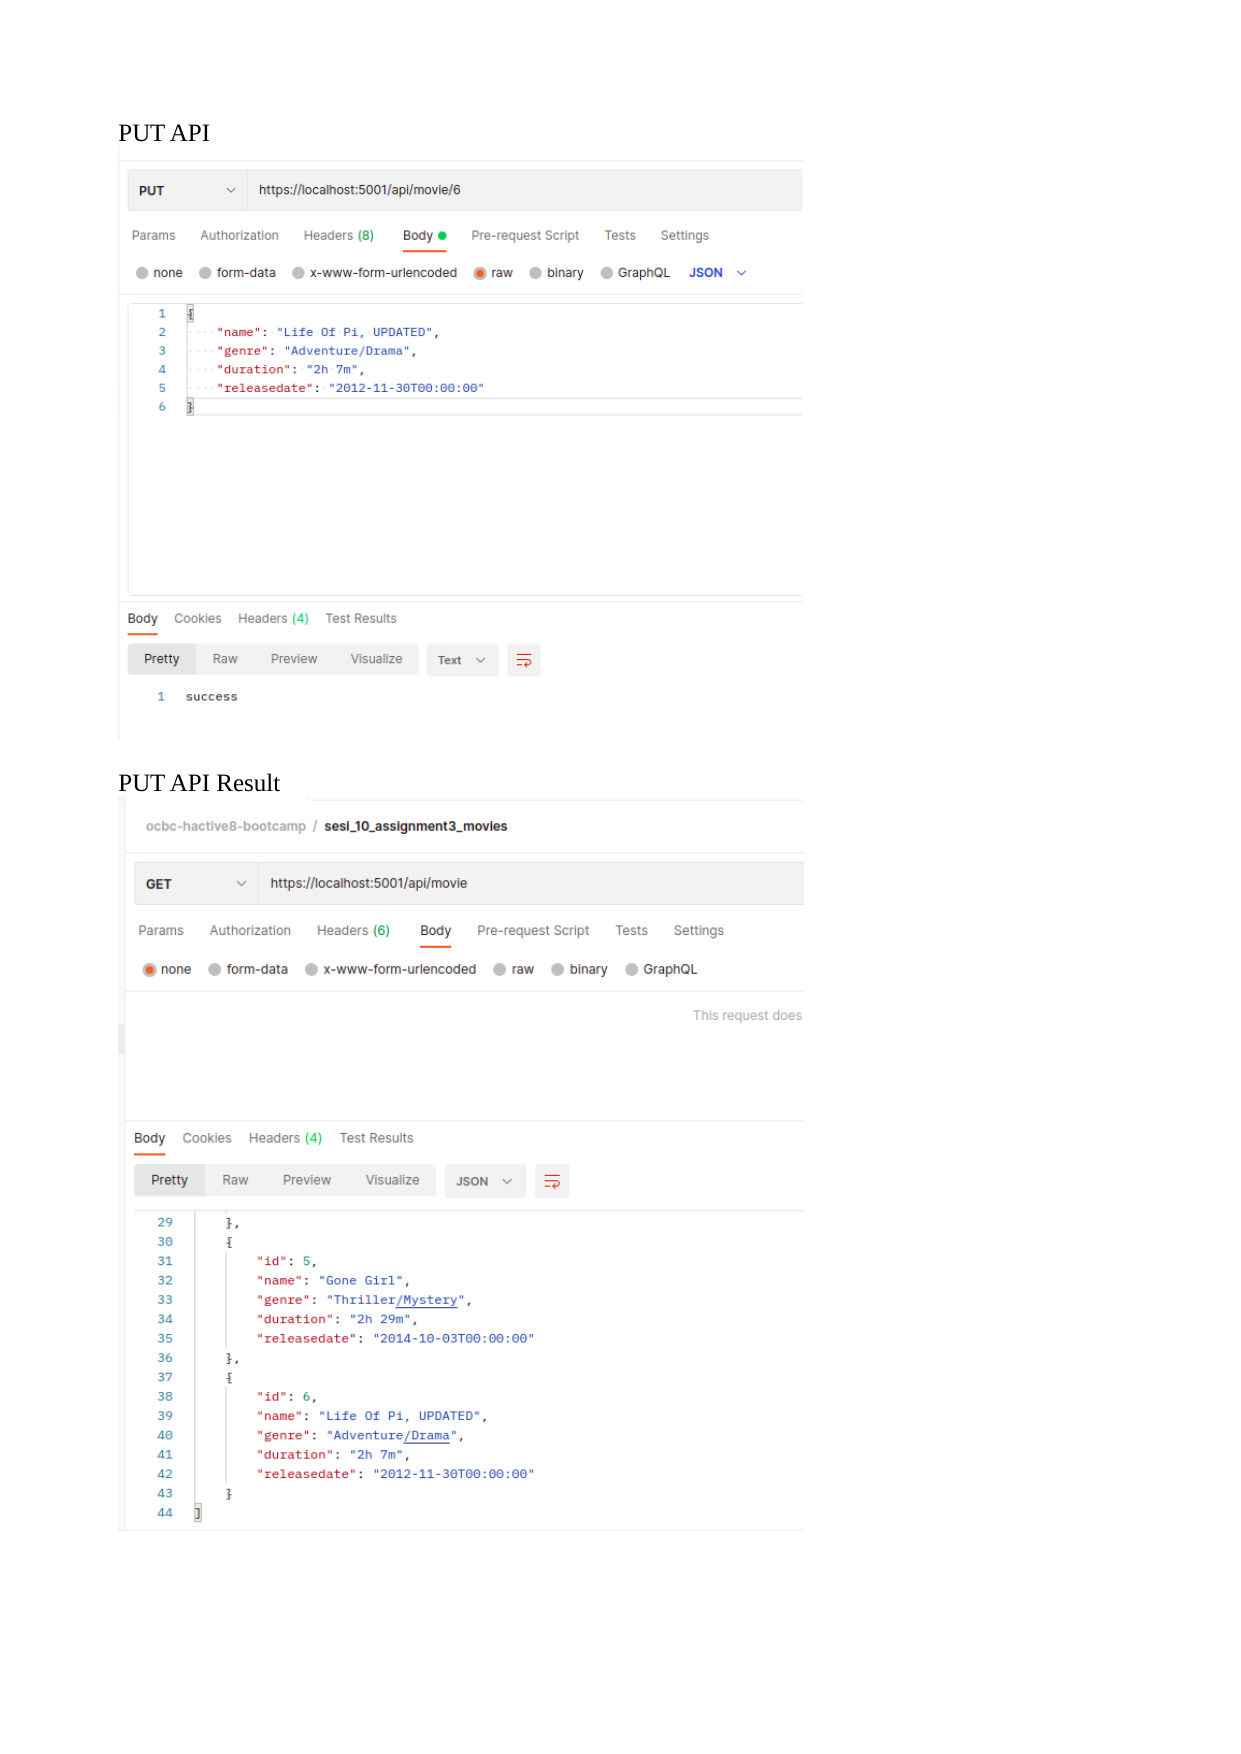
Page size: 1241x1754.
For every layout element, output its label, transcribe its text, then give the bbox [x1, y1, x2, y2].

text PUT API Result [118, 768, 1122, 797]
picture [118, 146, 630, 740]
text PUT API [118, 118, 1122, 147]
picture [118, 796, 602, 1547]
